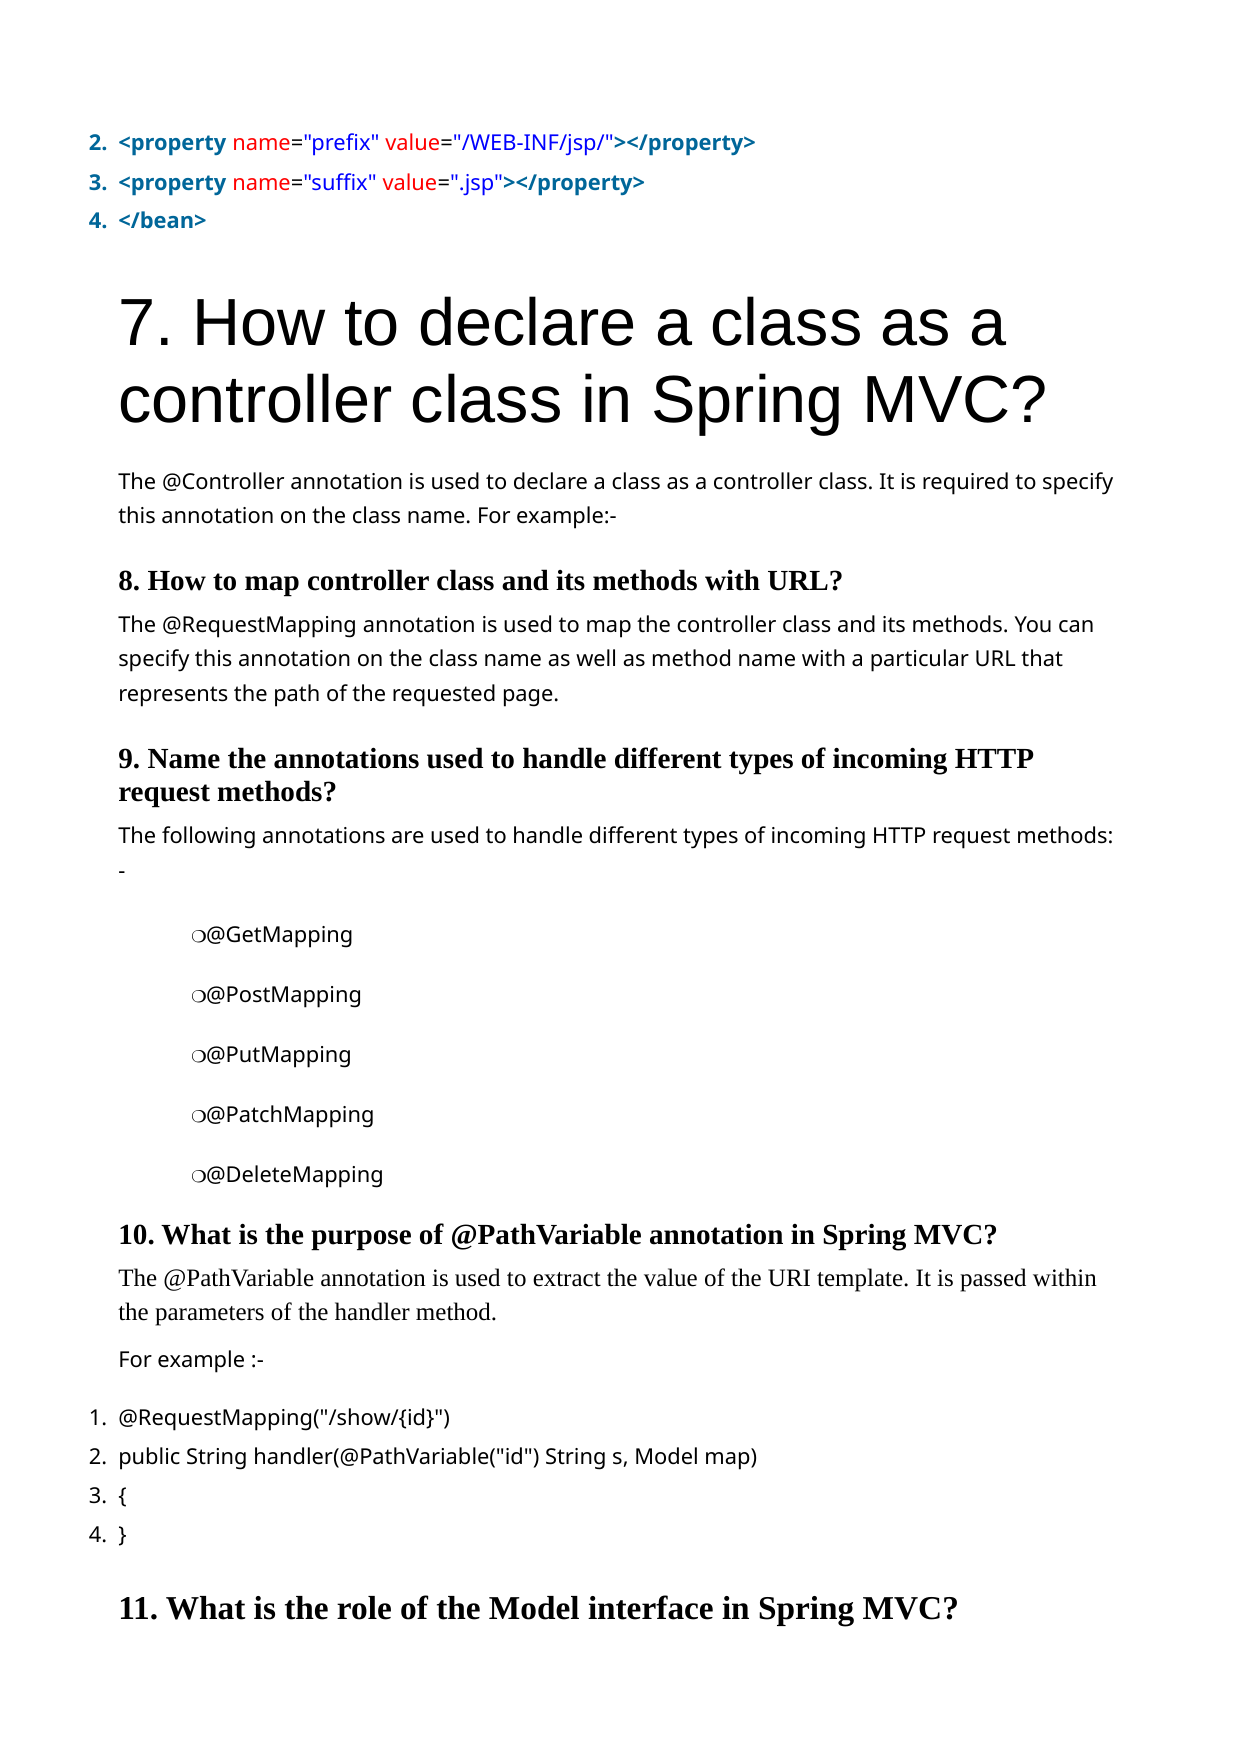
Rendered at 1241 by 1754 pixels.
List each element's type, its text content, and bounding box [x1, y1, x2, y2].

list @PostMapping [118, 969, 1122, 1009]
subtitle 10. What is the purpose of @PathVariable annotation in Spring MVC? [118, 1217, 1122, 1251]
list @GetMapping [118, 910, 1122, 949]
text The @RequestMapping annotation is used to map the controller class and its methods. You can specify this annotation on the class name as well as method name with a particular URL that represents the path of the requested page. [118, 609, 1122, 707]
text 11. What is the role of the Model interface in Spring MVC? [118, 1588, 1122, 1627]
list </bean> [118, 196, 1122, 235]
subtitle 8. How to map controller class and its methods with URL? [118, 563, 1122, 597]
text The following annotations are used to handle different types of incoming HTTP request methods: - [118, 821, 1122, 884]
list } [118, 1510, 1122, 1549]
list @PatchMapping [118, 1089, 1122, 1128]
list <property name="prefix" value="/WEB-INF/jsp/"></property> [118, 118, 1122, 157]
list @DeleteMapping [118, 1149, 1122, 1188]
list @PutMapping [118, 1029, 1122, 1068]
list @RequestMapping("/show/{id}") [118, 1393, 1122, 1432]
list { [118, 1471, 1122, 1510]
list public String handler(@PathVariable("id") String s, Model map) [118, 1432, 1122, 1471]
text 7. How to declare a class as a controller class in Spring MVC? [118, 283, 1122, 436]
subtitle 9. Name the annotations used to handle different types of incoming HTTP request methods? [118, 741, 1122, 808]
text The @PathVariable annotation is used to extract the value of the URI template. It is passed within the parameters of the handler method. [118, 1263, 1122, 1325]
text The @Controller annotation is used to declare a class as a controller class. It is required to specify this annotation on the class name. For example:- [118, 466, 1122, 530]
list <property name="suffix" value=".jsp"></property> [118, 157, 1122, 196]
text For example :- [118, 1344, 1122, 1374]
